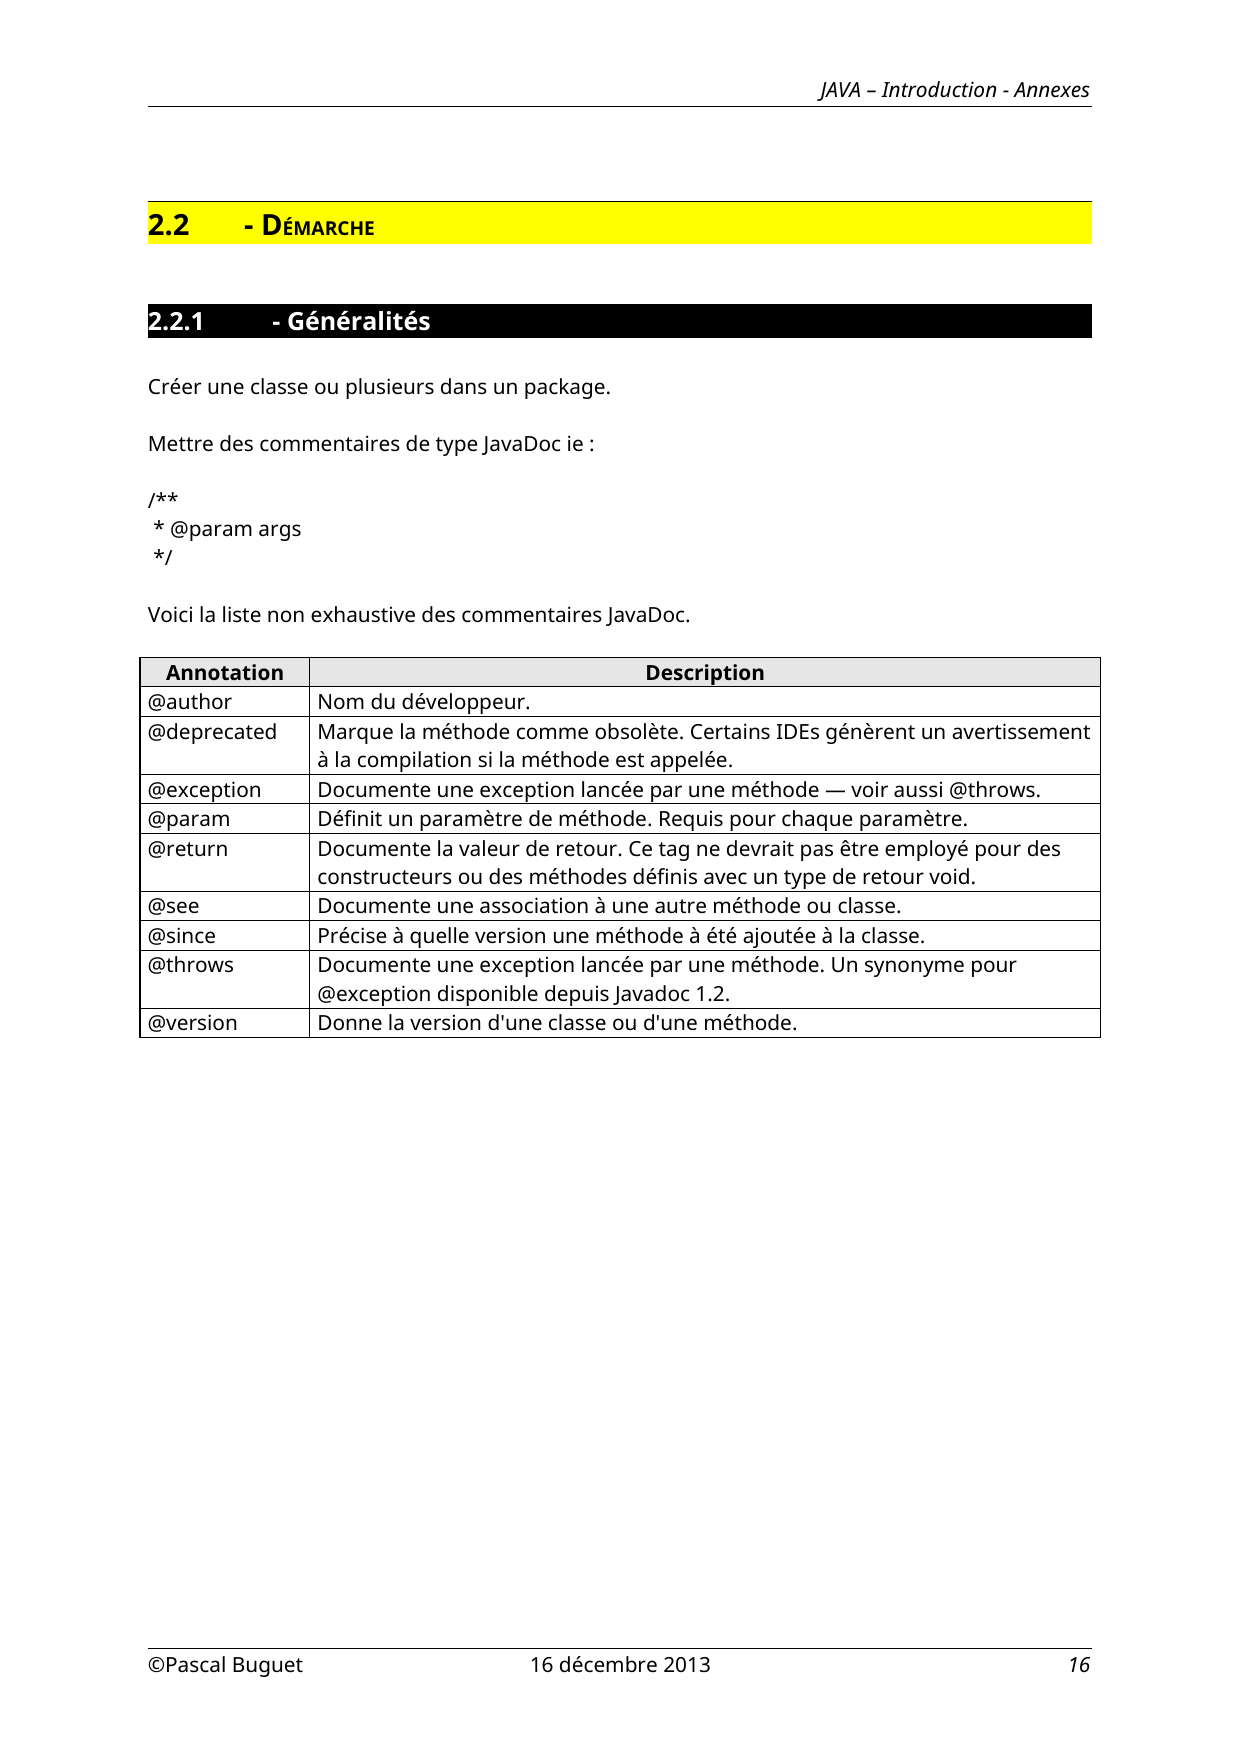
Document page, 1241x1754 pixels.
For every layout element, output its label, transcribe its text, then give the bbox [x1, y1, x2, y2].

text */ [148, 543, 1092, 571]
table_cell @return [141, 834, 309, 891]
table_cell Précise à quelle version une méthode à été ajoutée à la classe. [310, 921, 1100, 949]
table_cell @since [141, 921, 309, 949]
text Mettre des commentaires de type JavaDoc ie : [148, 429, 1092, 458]
table_cell @exception [141, 775, 309, 803]
table_cell Documente une exception lancée par une méthode. Un synonyme pour @exception disponible depuis Javadoc 1.2. [310, 951, 1100, 1007]
text * @param args [148, 514, 1092, 543]
table_cell Documente une exception lancée par une méthode — voir aussi @throws. [310, 775, 1100, 803]
text /** [148, 486, 1092, 514]
table_header Description [310, 658, 1100, 686]
table_cell @version [141, 1009, 309, 1037]
table_cell @throws [141, 951, 309, 1007]
subtitle - Démarche [148, 202, 1092, 244]
table_cell @author [141, 687, 309, 716]
table_cell Nom du développeur. [310, 687, 1100, 716]
table_cell Donne la version d'une classe ou d'une méthode. [310, 1009, 1100, 1037]
table_cell Documente la valeur de retour. Ce tag ne devrait pas être employé pour des constructeurs ou des méthodes définis avec un type de retour void. [310, 834, 1100, 891]
table_cell Marque la méthode comme obsolète. Certains IDEs génèrent un avertissement à la compilation si la méthode est appelée. [310, 717, 1100, 774]
table_cell @see [141, 892, 309, 920]
table_cell Documente une association à une autre méthode ou classe. [310, 892, 1100, 920]
table_cell @param [141, 804, 309, 833]
table_cell @deprecated [141, 717, 309, 774]
text Créer une classe ou plusieurs dans un package. [148, 372, 1092, 401]
subtitle - Généralités [148, 304, 1092, 338]
text Voici la liste non exhaustive des commentaires JavaDoc. [148, 600, 1092, 628]
table_cell Définit un paramètre de méthode. Requis pour chaque paramètre. [310, 804, 1100, 833]
table_header Annotation [141, 658, 309, 686]
